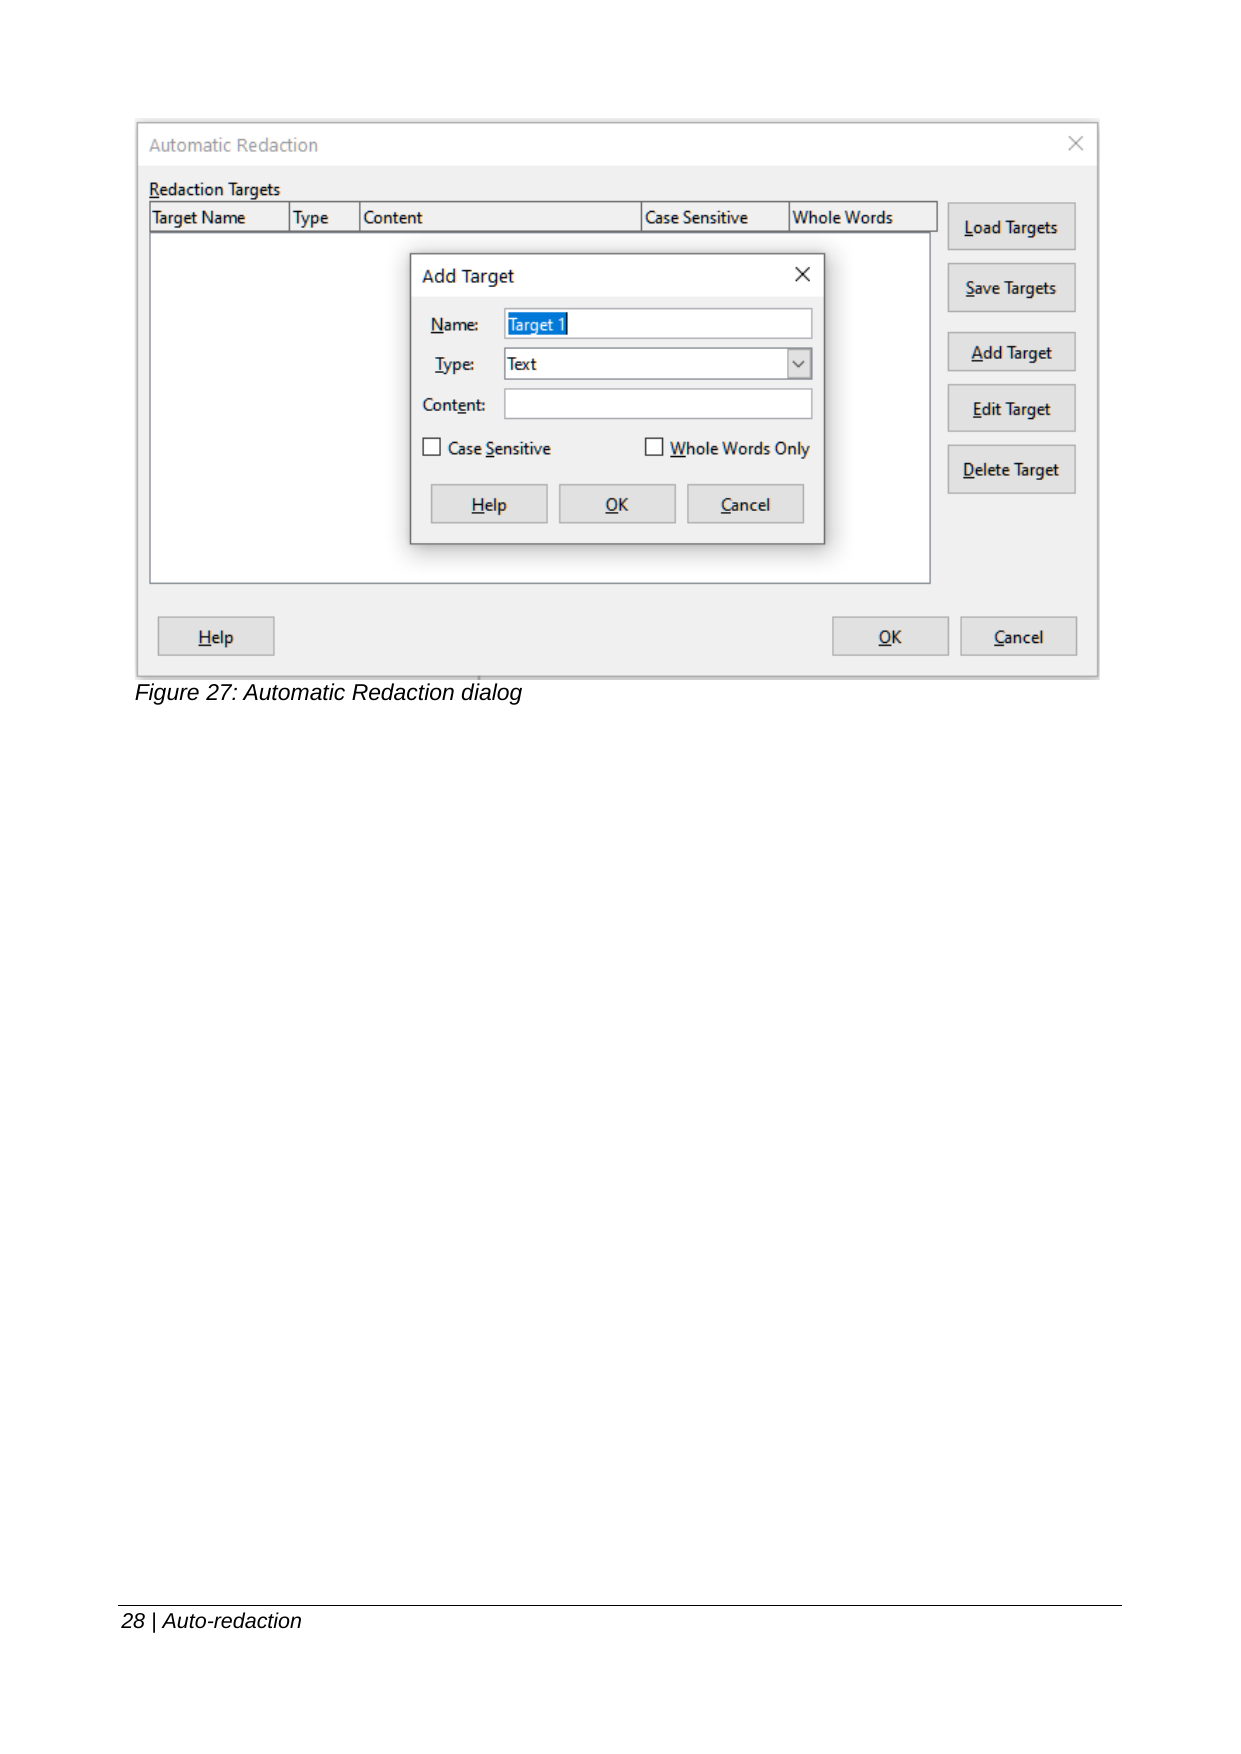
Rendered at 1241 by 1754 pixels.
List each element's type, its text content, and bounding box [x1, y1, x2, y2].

picture [134, 118, 1100, 680]
text Figure 27: Automatic Redaction dialog [134, 118, 1106, 706]
